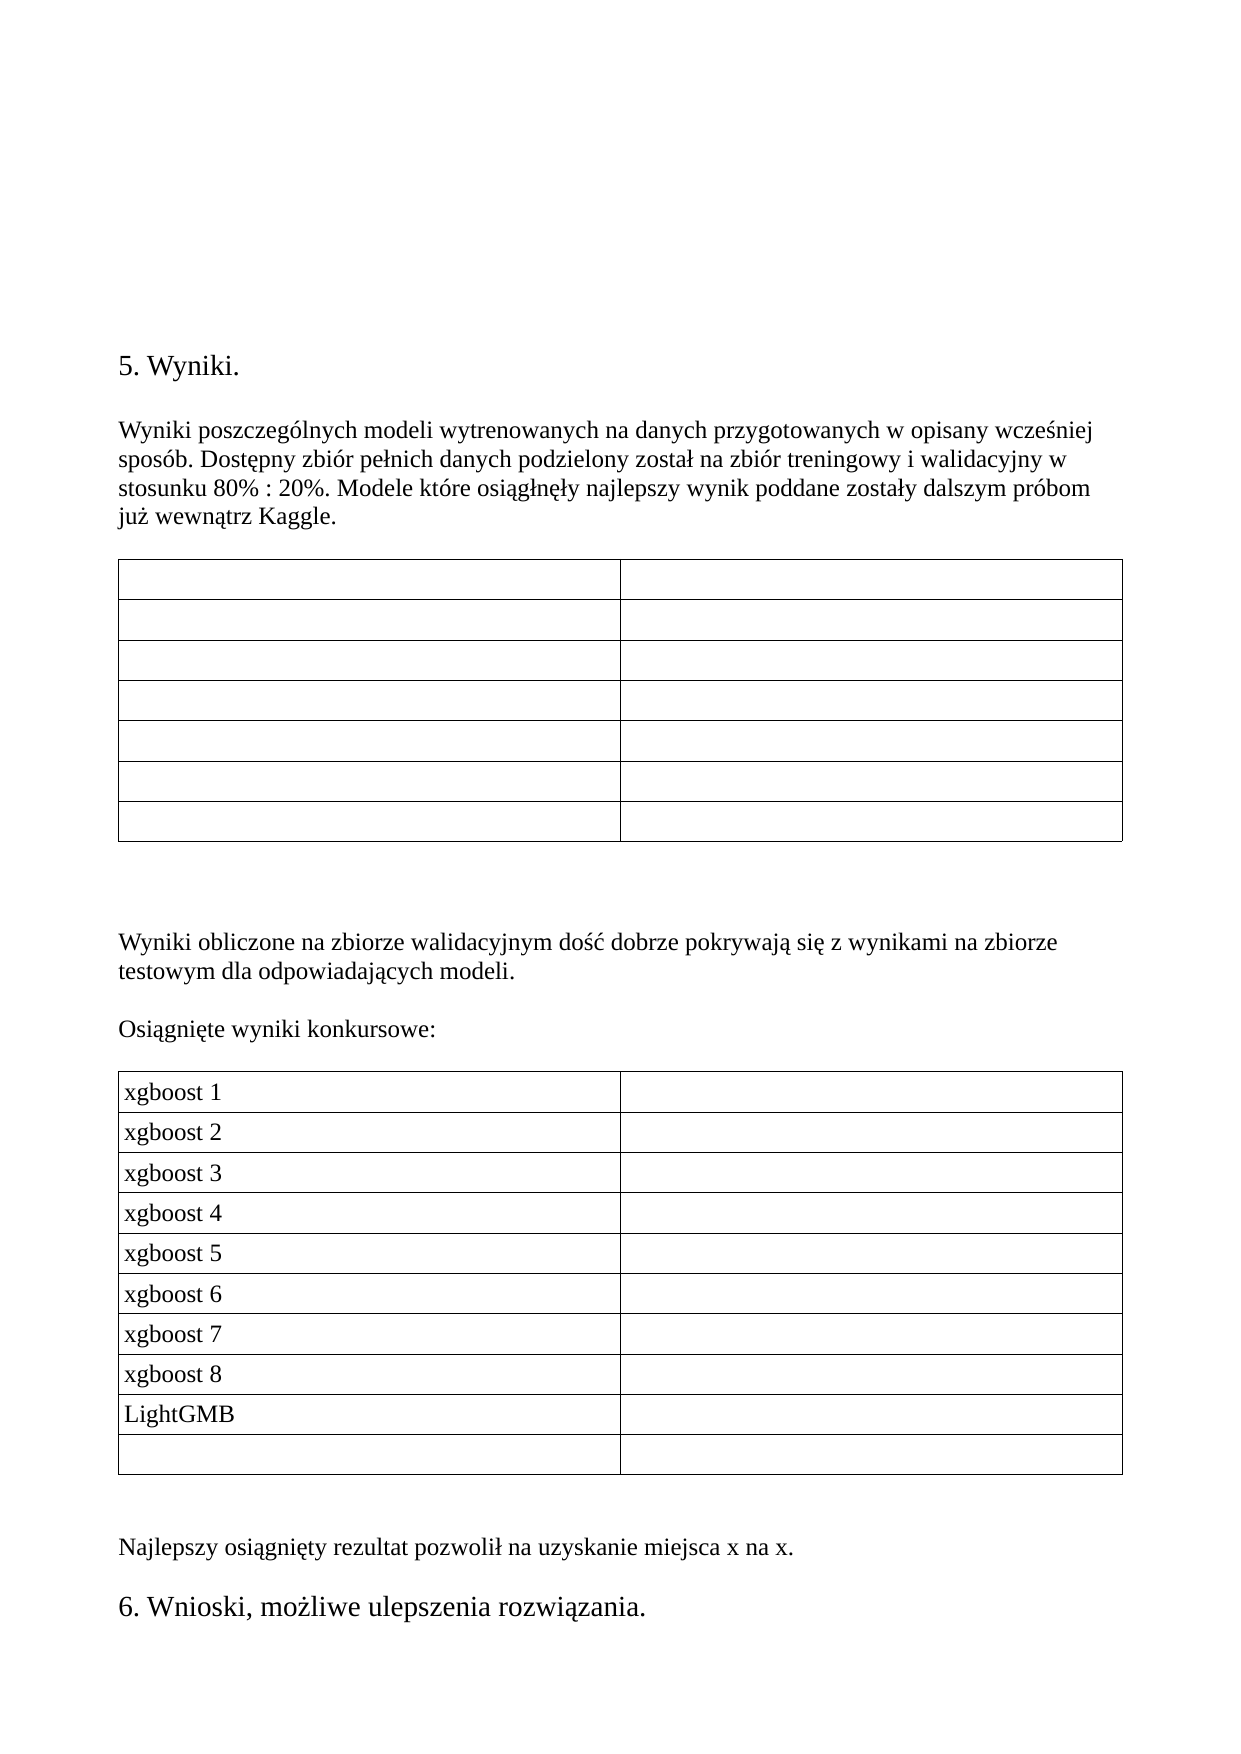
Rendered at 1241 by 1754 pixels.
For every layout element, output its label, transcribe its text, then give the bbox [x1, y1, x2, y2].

table_cell [621, 1234, 1122, 1273]
table_cell [621, 1395, 1122, 1434]
text Najlepszy osiągnięty rezultat pozwolił na uzyskanie miejsca x na x. [118, 1532, 1122, 1561]
table_cell [621, 1274, 1122, 1313]
text Osiągnięte wyniki konkursowe: [118, 1014, 1122, 1042]
text Wyniki obliczone na zbiorze walidacyjnym dość dobrze pokrywają się z wynikami na zbiorze testowym dla odpowiadających modeli. [118, 927, 1122, 985]
table_cell xgboost 6 [119, 1274, 620, 1313]
table_cell [621, 681, 1122, 720]
table_cell [119, 600, 620, 639]
table_header xgboost 1 [119, 1072, 620, 1112]
table_cell [621, 1355, 1122, 1394]
table_cell [621, 762, 1122, 801]
table_cell LightGMB [119, 1395, 620, 1434]
text Wyniki poszczególnych modeli wytrenowanych na danych przygotowanych w opisany wcześniej sposób. Dostępny zbiór pełnich danych podzielony został na zbiór treningowy i walidacyjny w stosunku 80% : 20%. Modele które osiągłnęły najlepszy wynik poddane zostały dalszym próbom już wewnątrz Kaggle. [118, 415, 1122, 530]
table_header [621, 560, 1122, 599]
table_cell xgboost 8 [119, 1355, 620, 1394]
table_cell [621, 600, 1122, 639]
table_cell [621, 721, 1122, 761]
table_cell [621, 1193, 1122, 1232]
table_cell [119, 1435, 620, 1474]
table_cell [621, 1435, 1122, 1474]
table_header [621, 1072, 1122, 1112]
table_cell xgboost 3 [119, 1153, 620, 1192]
table_cell [119, 721, 620, 761]
table_cell [621, 1113, 1122, 1152]
table_cell [621, 1153, 1122, 1192]
table_header [119, 560, 620, 599]
table_cell [119, 681, 620, 720]
table_cell [621, 641, 1122, 680]
table_cell [119, 762, 620, 801]
table_cell xgboost 7 [119, 1314, 620, 1353]
table_cell [119, 641, 620, 680]
text 6. Wnioski, możliwe ulepszenia rozwiązania. [118, 1589, 1122, 1623]
table_cell [621, 1314, 1122, 1353]
table_cell xgboost 4 [119, 1193, 620, 1232]
table_cell xgboost 5 [119, 1234, 620, 1273]
table_cell [621, 802, 1122, 841]
text 5. Wyniki. [118, 348, 1122, 382]
table_cell [119, 802, 620, 841]
table_cell xgboost 2 [119, 1113, 620, 1152]
